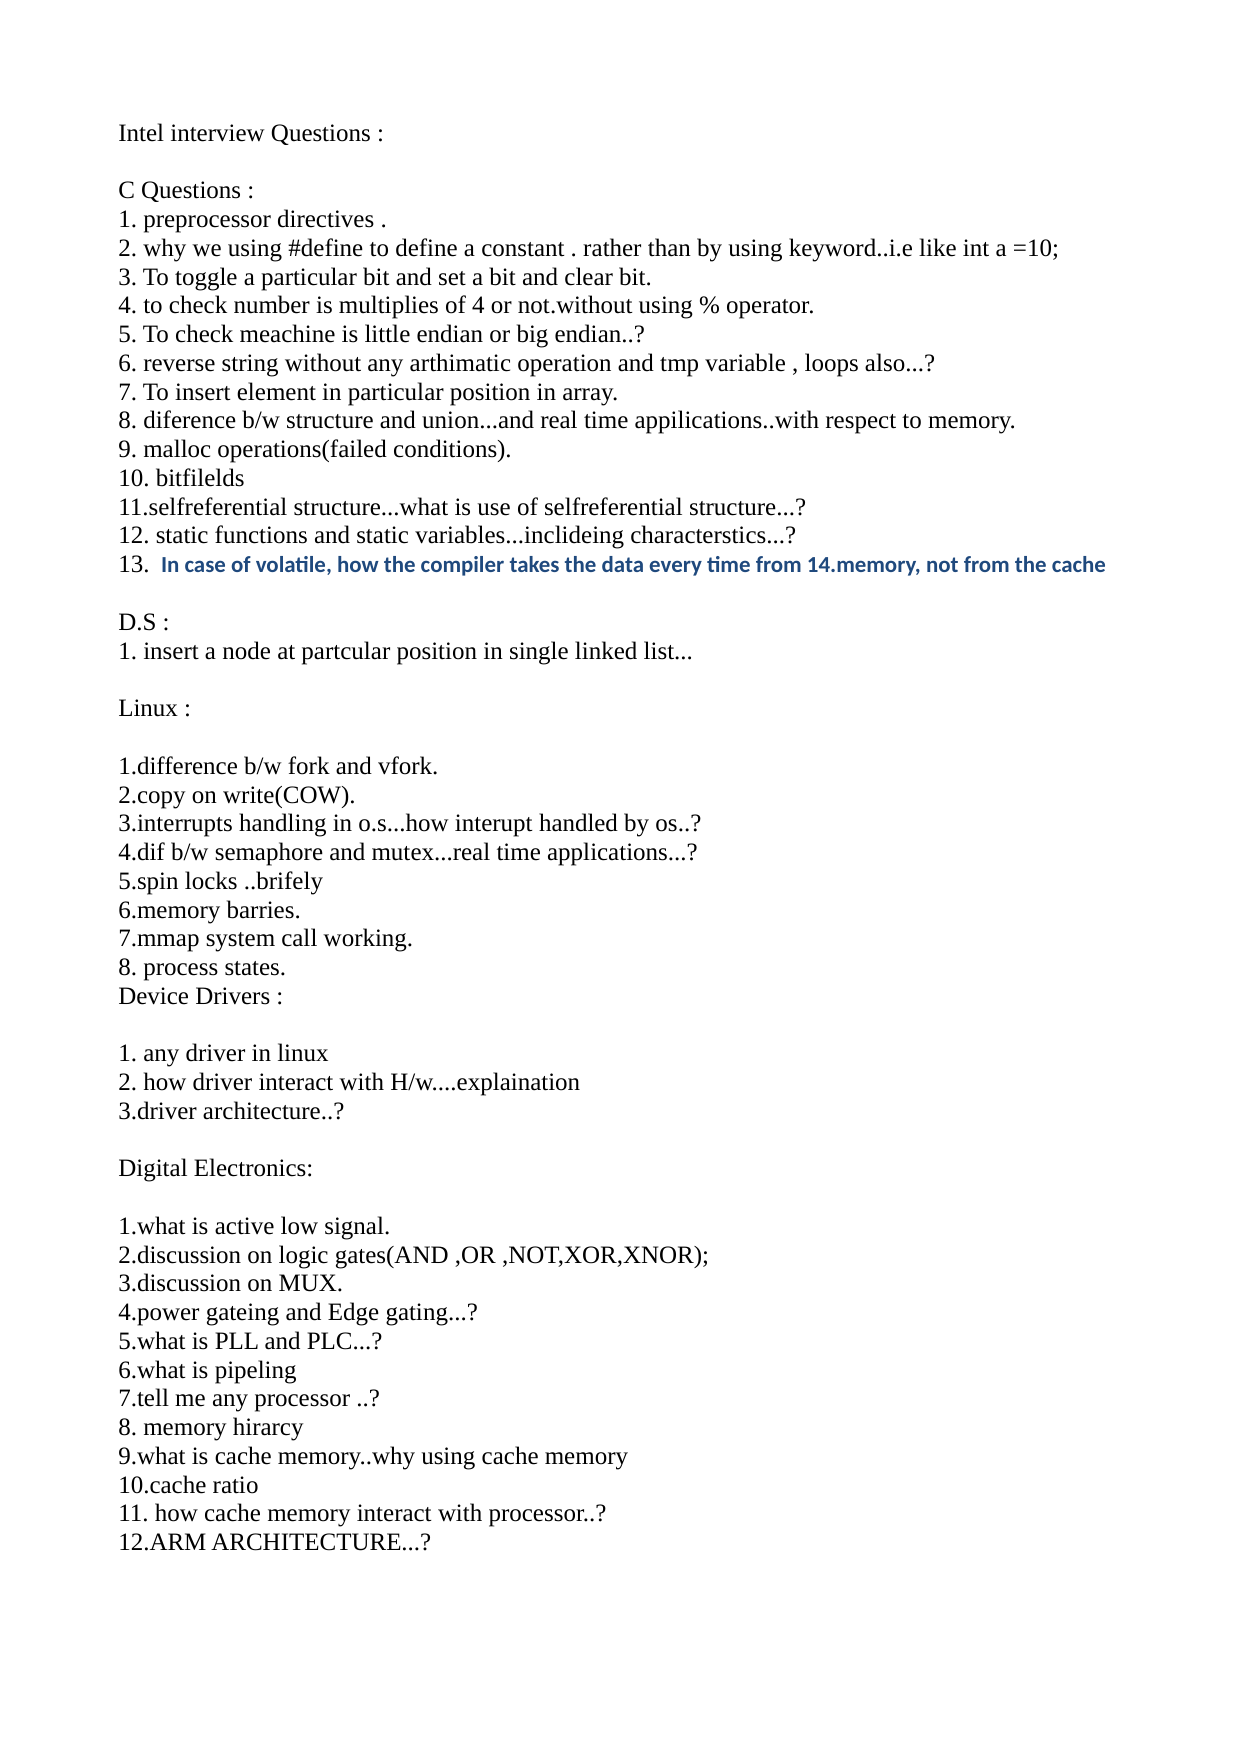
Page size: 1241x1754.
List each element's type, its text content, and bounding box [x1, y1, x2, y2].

text Linux : [118, 693, 1122, 722]
text 4. to check number is multiplies of 4 or not.without using % operator. [118, 291, 1122, 319]
text 3. To toggle a particular bit and set a bit and clear bit. [118, 262, 1122, 291]
text 9. malloc operations(failed conditions). [118, 434, 1122, 463]
text 4.dif b/w semaphore and mutex...real time applications...? [118, 837, 1122, 866]
text 5. To check meachine is little endian or big endian..? [118, 319, 1122, 348]
text 13. In case of volatile, how the compiler takes the data every time from 14.memory, not from the cache [118, 549, 1122, 578]
text 8. process states. [118, 952, 1122, 981]
text Device Drivers : [118, 981, 1122, 1010]
text 12. static functions and static variables...inclideing characterstics...? [118, 521, 1122, 549]
text 6.what is pipeling [118, 1355, 1122, 1383]
text 5.spin locks ..brifely [118, 866, 1122, 895]
text 8. memory hirarcy [118, 1412, 1122, 1441]
text 6. reverse string without any arthimatic operation and tmp variable , loops also...? [118, 348, 1122, 377]
text 7.tell me any processor ..? [118, 1383, 1122, 1412]
text 1.difference b/w fork and vfork. [118, 751, 1122, 780]
text Intel interview Questions : [118, 118, 1122, 147]
text 2.copy on write(COW). [118, 780, 1122, 808]
text 8. diference b/w structure and union...and real time appilications..with respect to memory. [118, 406, 1122, 434]
text 3.discussion on MUX. [118, 1268, 1122, 1297]
text 2.discussion on logic gates(AND ,OR ,NOT,XOR,XNOR); [118, 1240, 1122, 1268]
text 10. bitfilelds [118, 463, 1122, 492]
text 3.interrupts handling in o.s...how interupt handled by os..? [118, 808, 1122, 837]
text 5.what is PLL and PLC...? [118, 1326, 1122, 1355]
text 2. why we using #define to define a constant . rather than by using keyword..i.e like int a =10; [118, 233, 1122, 262]
text 12.ARM ARCHITECTURE...? [118, 1527, 1122, 1556]
text 7.mmap system call working. [118, 923, 1122, 952]
text 1. insert a node at partcular position in single linked list... [118, 636, 1122, 665]
text 11. how cache memory interact with processor..? [118, 1498, 1122, 1527]
text 10.cache ratio [118, 1470, 1122, 1498]
text 1.what is active low signal. [118, 1211, 1122, 1240]
text 11.selfreferential structure...what is use of selfreferential structure...? [118, 492, 1122, 521]
text 7. To insert element in particular position in array. [118, 377, 1122, 406]
text 2. how driver interact with H/w....explaination [118, 1067, 1122, 1096]
text Digital Electronics: [118, 1153, 1122, 1182]
text D.S : [118, 607, 1122, 636]
text 4.power gateing and Edge gating...? [118, 1297, 1122, 1326]
text 3.driver architecture..? [118, 1096, 1122, 1125]
text 1. any driver in linux [118, 1038, 1122, 1067]
text 6.memory barries. [118, 895, 1122, 923]
text C Questions : [118, 176, 1122, 204]
text 1. preprocessor directives . [118, 204, 1122, 233]
text 9.what is cache memory..why using cache memory [118, 1441, 1122, 1470]
